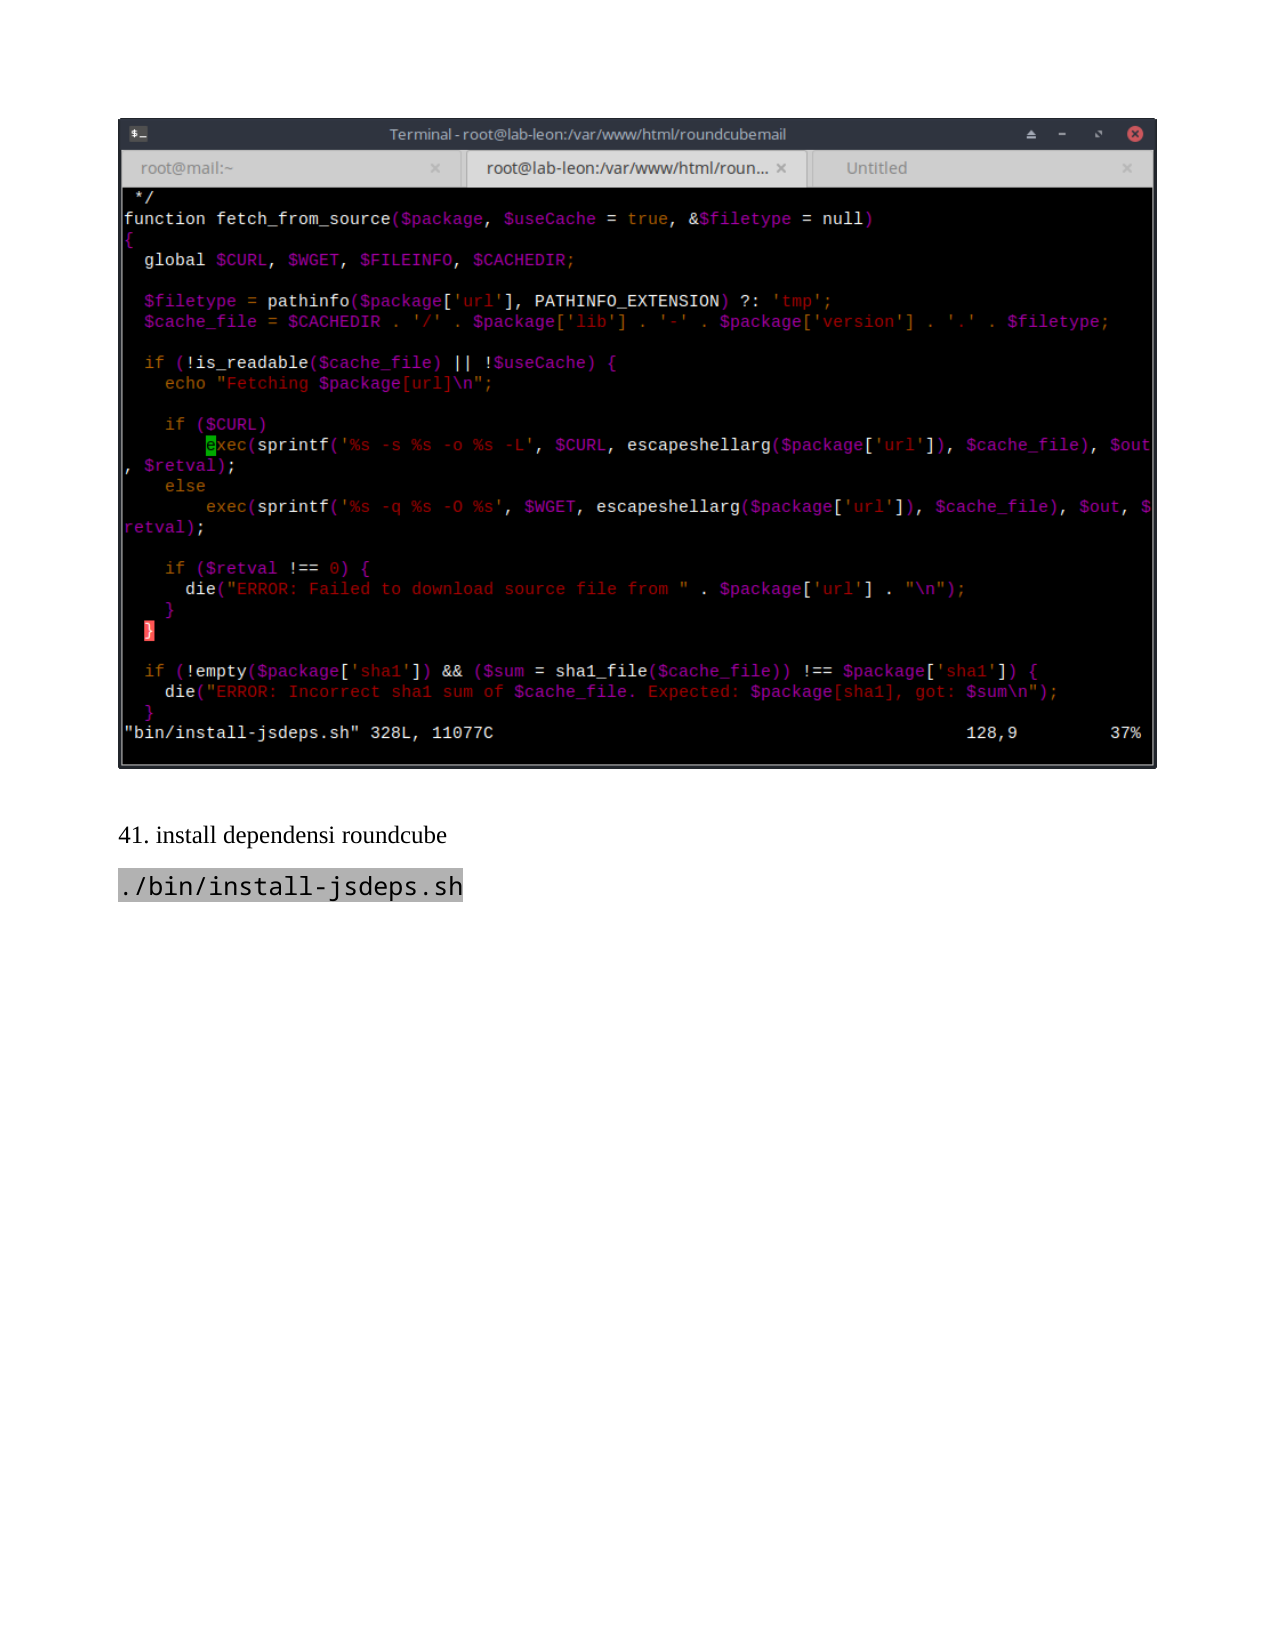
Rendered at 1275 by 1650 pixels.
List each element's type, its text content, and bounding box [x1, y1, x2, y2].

picture [118, 118, 1157, 769]
text ./bin/install-jsdeps.sh [463, 868, 1157, 902]
text 41. install dependensi roundcube [118, 821, 1157, 849]
